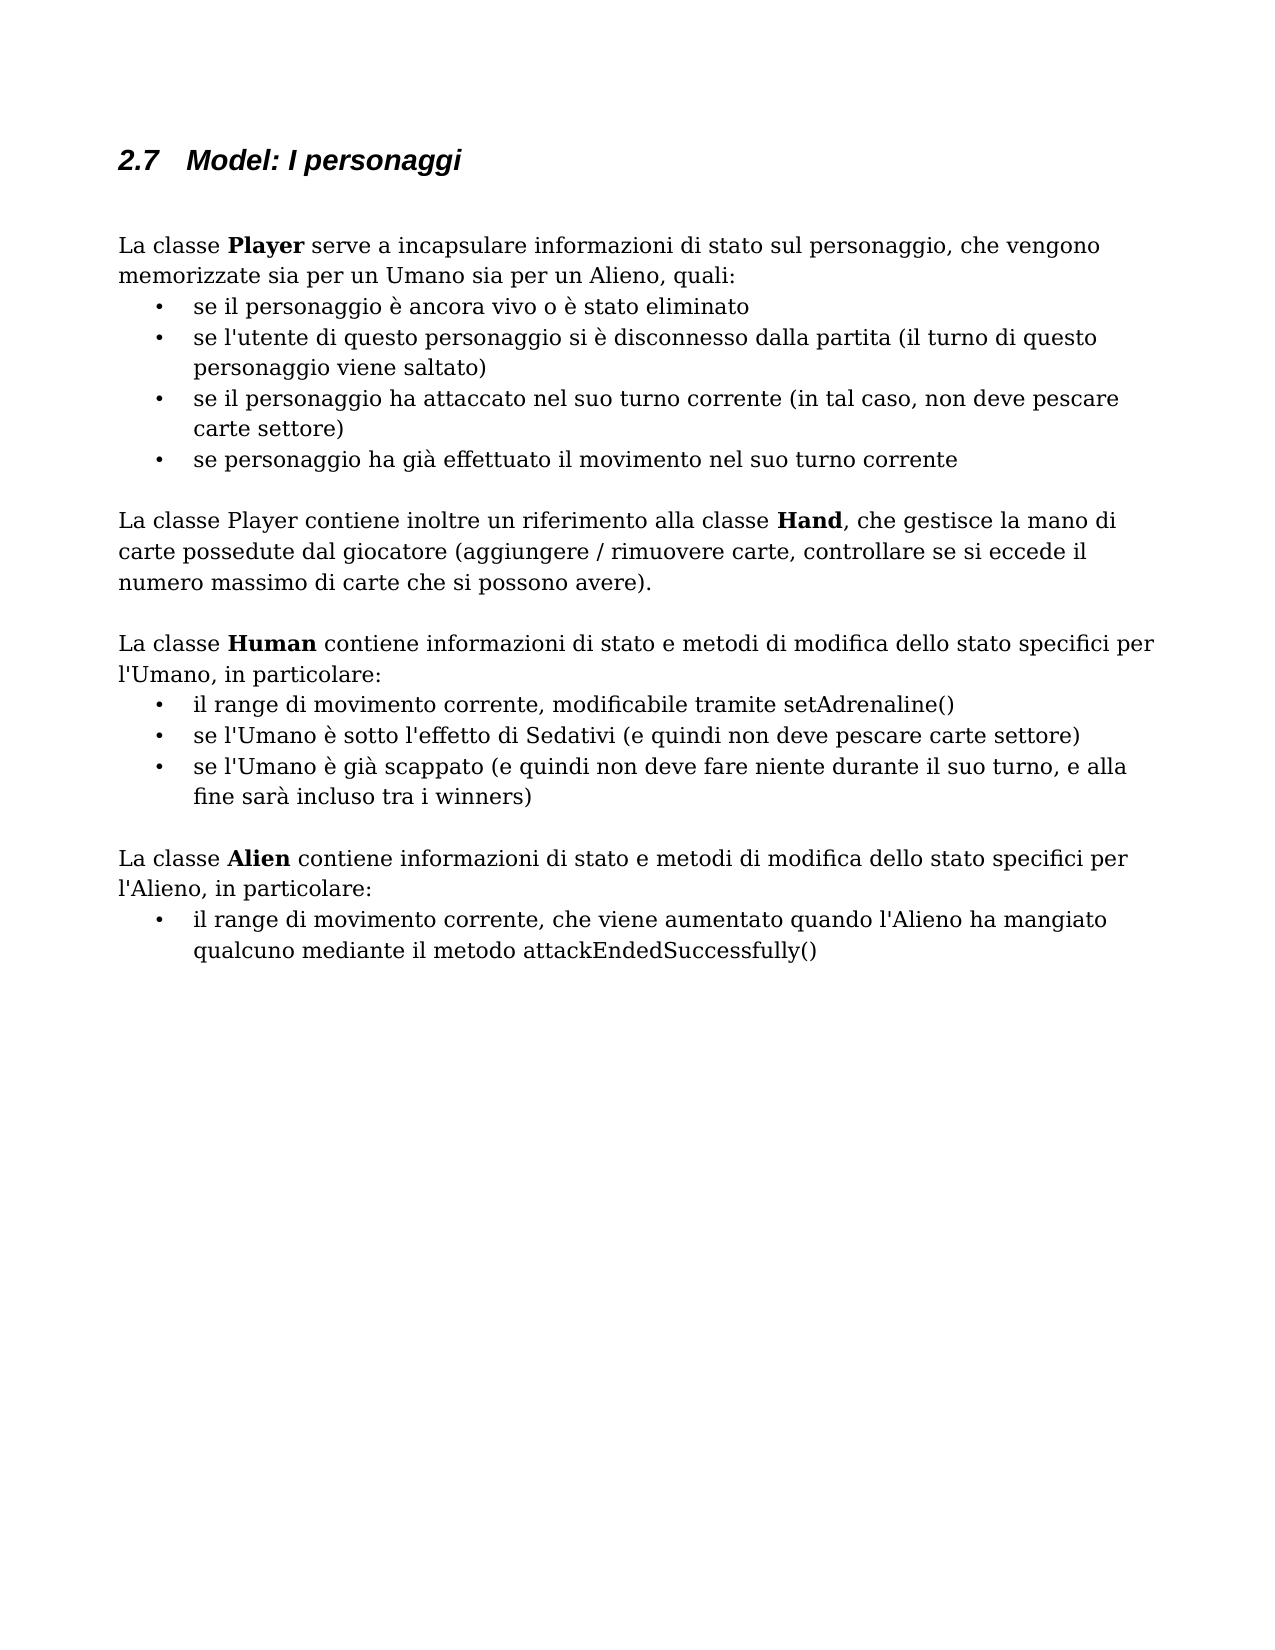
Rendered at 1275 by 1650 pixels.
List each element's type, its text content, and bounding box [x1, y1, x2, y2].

subtitle Model: I personaggi [118, 143, 1157, 177]
text La classe Player contiene inoltre un riferimento alla classe Hand, che gestisce la mano di carte possedute dal giocatore (aggiungere / rimuovere carte, controllare se si eccede il numero massimo di carte che si possono avere). [118, 508, 1157, 595]
list se il personaggio è ancora vivo o è stato eliminato [156, 294, 1157, 319]
list se personaggio ha già effettuato il movimento nel suo turno corrente [156, 447, 1157, 473]
text La classe Alien contiene informazioni di stato e metodi di modifica dello stato specifici per l'Alieno, in particolare: [118, 846, 1157, 902]
list se l'Umano è già scappato (e quindi non deve fare niente durante il suo turno, e alla fine sarà incluso tra i winners) [156, 754, 1157, 810]
list il range di movimento corrente, che viene aumentato quando l'Alieno ha mangiato qualcuno mediante il metodo attackEndedSuccessfully() [156, 907, 1157, 963]
list se l'utente di questo personaggio si è disconnesso dalla partita (il turno di questo personaggio viene saltato) [156, 325, 1157, 381]
list se l'Umano è sotto l'effetto di Sedativi (e quindi non deve pescare carte settore) [156, 723, 1157, 749]
list il range di movimento corrente, modificabile tramite setAdrenaline() [156, 693, 1157, 718]
text La classe Player serve a incapsulare informazioni di stato sul personaggio, che vengono memorizzate sia per un Umano sia per un Alieno, quali: [118, 233, 1157, 289]
text La classe Human contiene informazioni di stato e metodi di modifica dello stato specifici per l'Umano, in particolare: [118, 631, 1157, 687]
list se il personaggio ha attaccato nel suo turno corrente (in tal caso, non deve pescare carte settore) [156, 386, 1157, 442]
